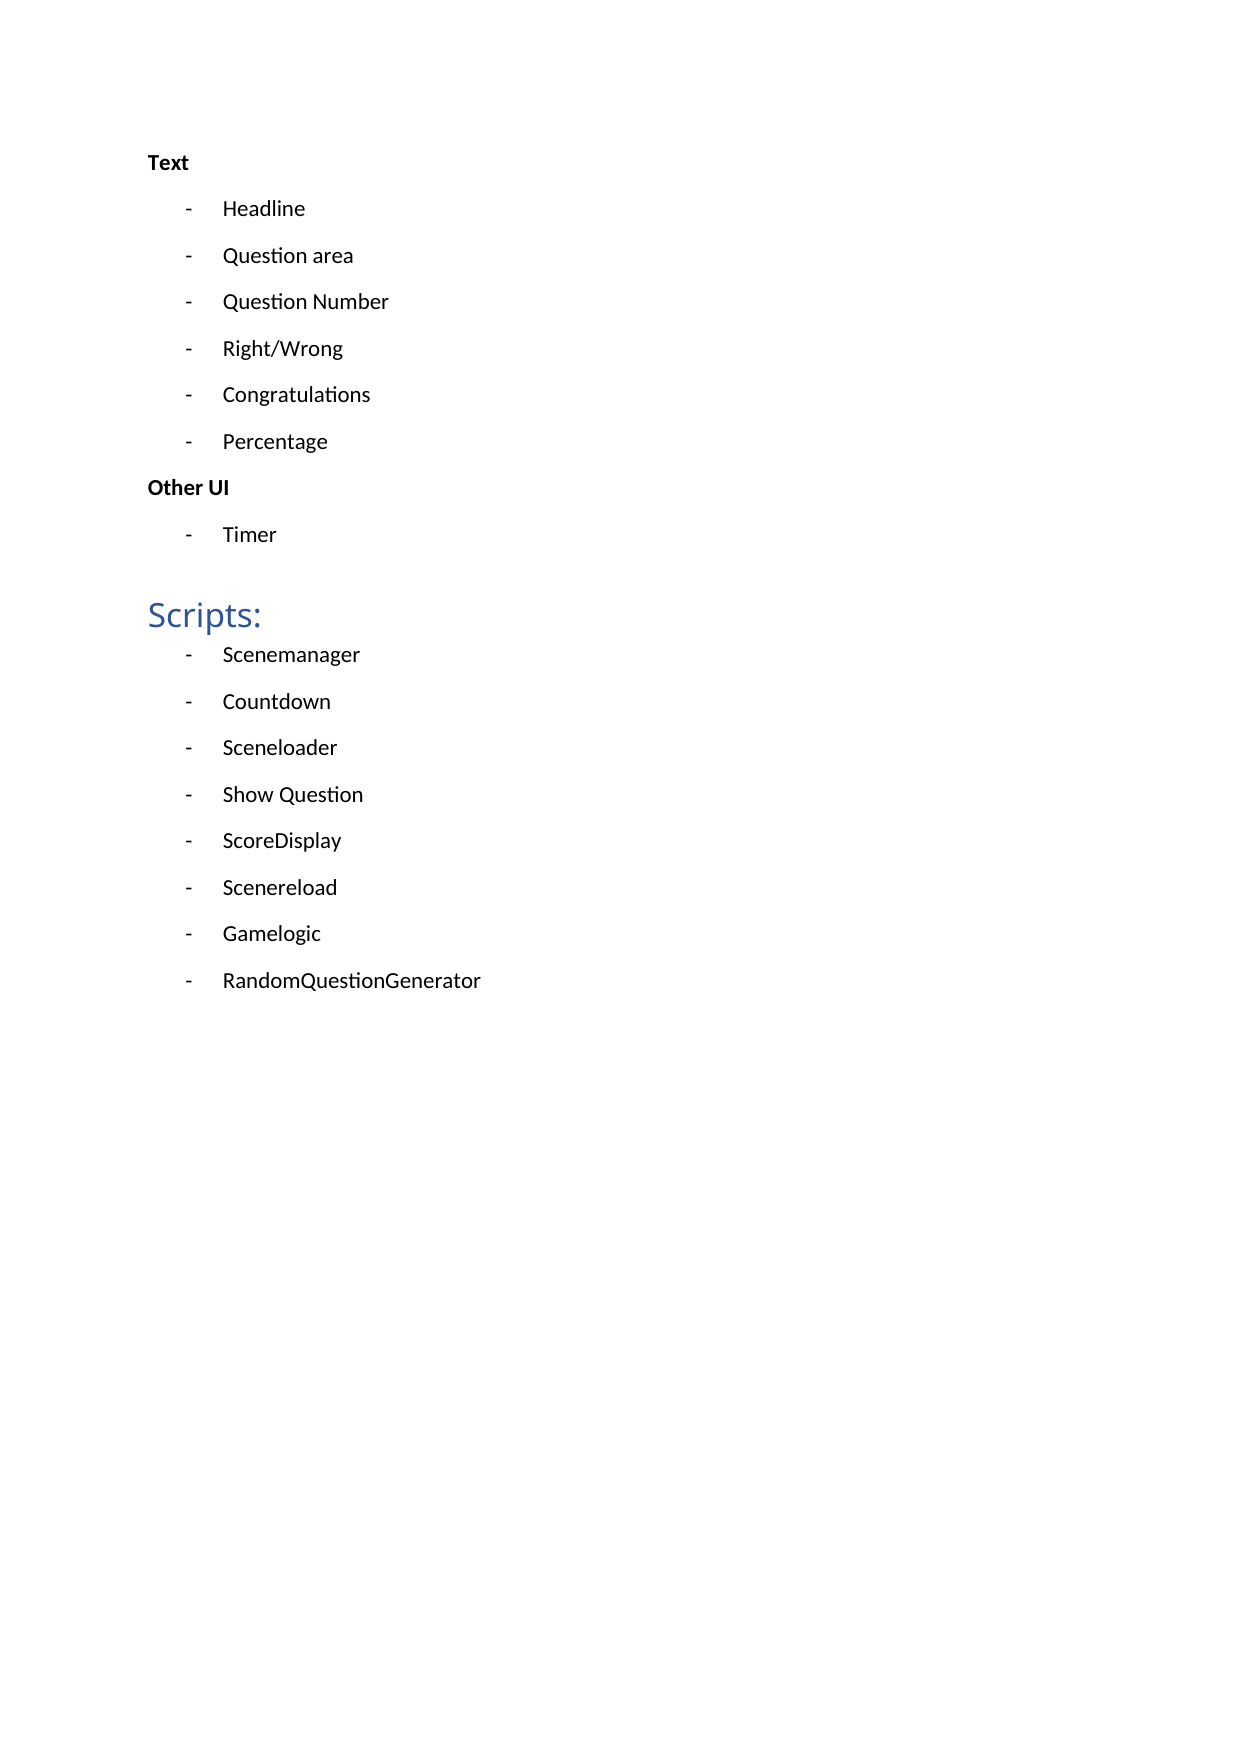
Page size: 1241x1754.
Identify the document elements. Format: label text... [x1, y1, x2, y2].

text Other UI [148, 473, 1093, 502]
list Congratulations [185, 380, 1093, 408]
list ScoreDisplay [185, 826, 1093, 854]
list Sceneloader [185, 733, 1093, 761]
list Question area [185, 241, 1093, 269]
list Scenereload [185, 873, 1093, 901]
text Text [148, 148, 1093, 176]
list Gamelogic [185, 919, 1093, 948]
list Headline [185, 194, 1093, 222]
list Right/Wrong [185, 334, 1093, 362]
list Percentage [185, 427, 1093, 455]
list RandomQuestionGenerator [185, 966, 1093, 994]
list Timer [185, 520, 1093, 548]
list Question Number [185, 287, 1093, 315]
subtitle Scripts: [148, 592, 1093, 637]
list Countdown [185, 687, 1093, 715]
list Show Question [185, 780, 1093, 808]
list Scenemanager [185, 640, 1093, 668]
